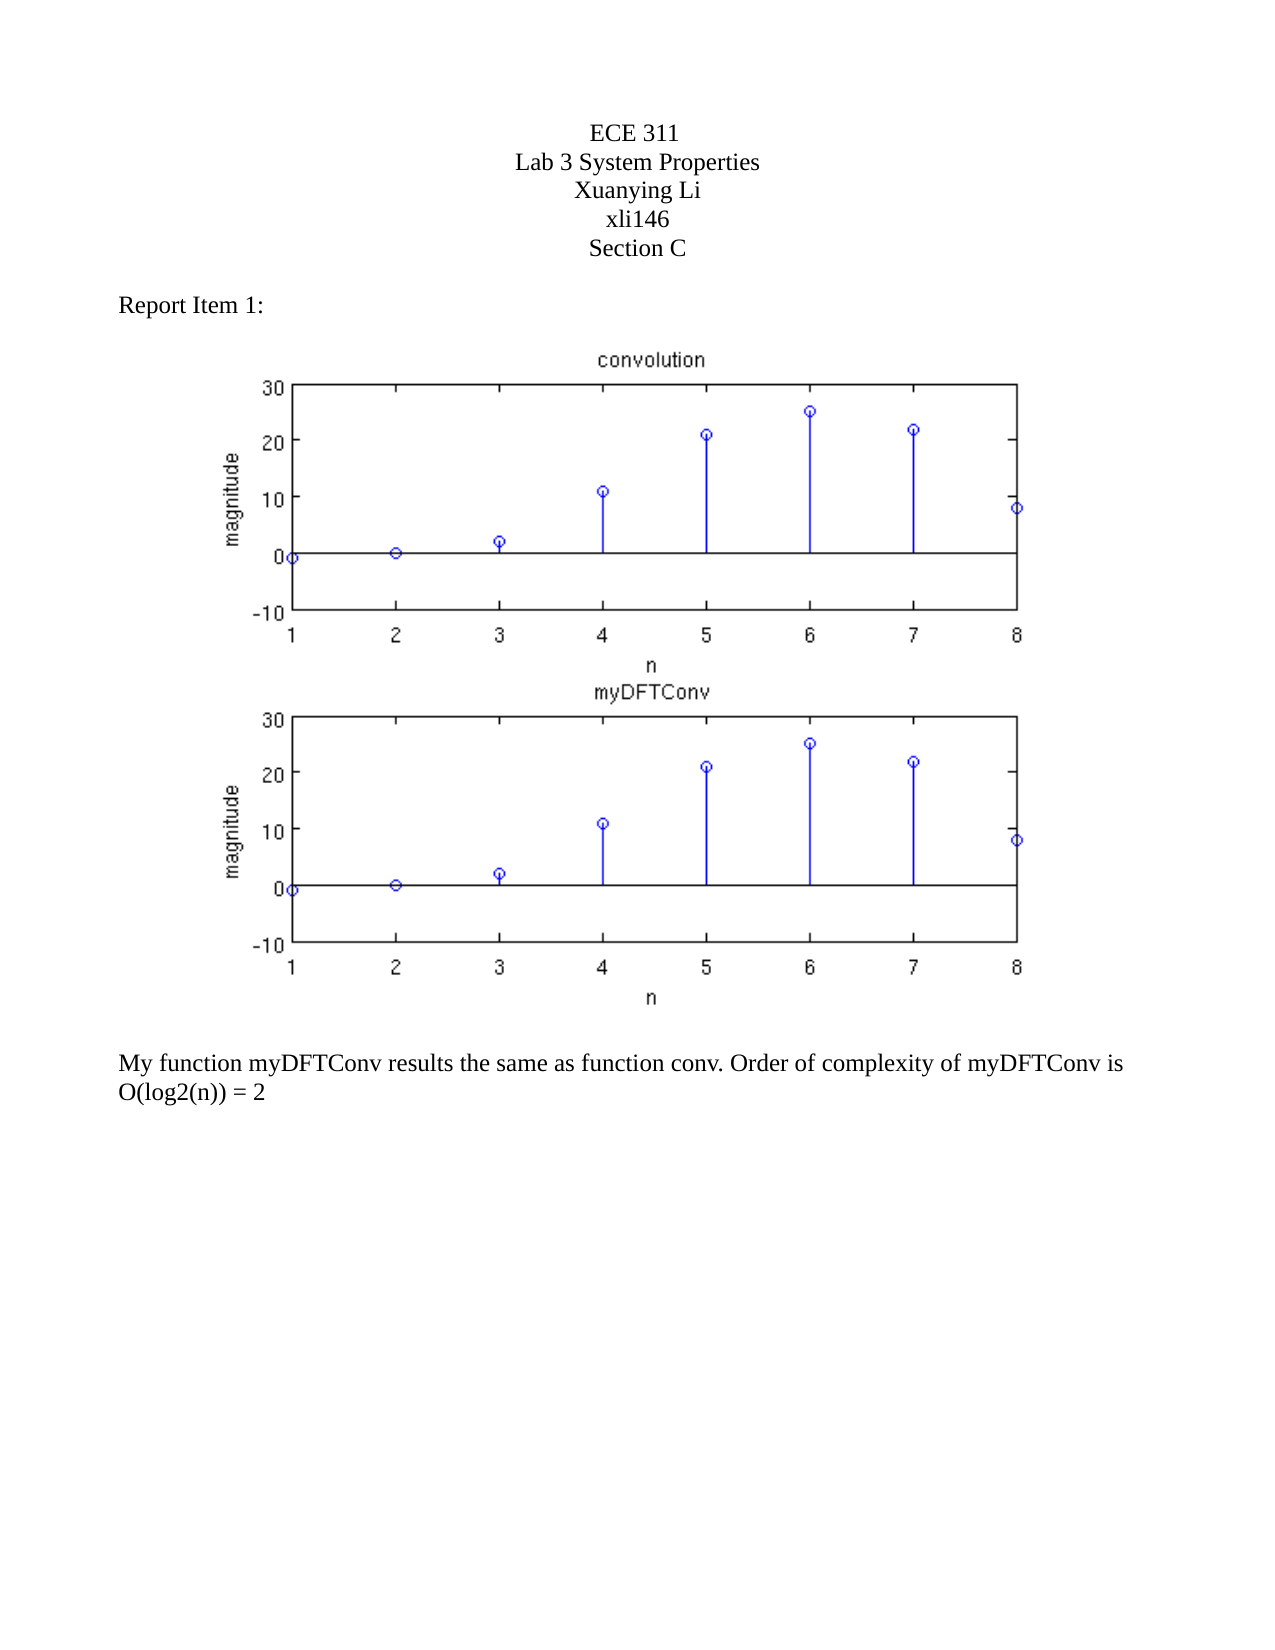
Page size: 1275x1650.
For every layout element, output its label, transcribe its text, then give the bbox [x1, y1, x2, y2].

text My function myDFTConv results the same as function conv. Order of complexity of myDFTConv is O(log2(n)) = 2 [118, 1048, 1157, 1106]
text ECE 311 [118, 118, 1157, 147]
text Report Item 1: [118, 291, 1157, 319]
text Xuanying Li [118, 176, 1157, 204]
picture [170, 319, 1105, 1020]
text Section C [118, 233, 1157, 262]
text xli146 [118, 204, 1157, 233]
text Lab 3 System Properties [118, 147, 1157, 176]
